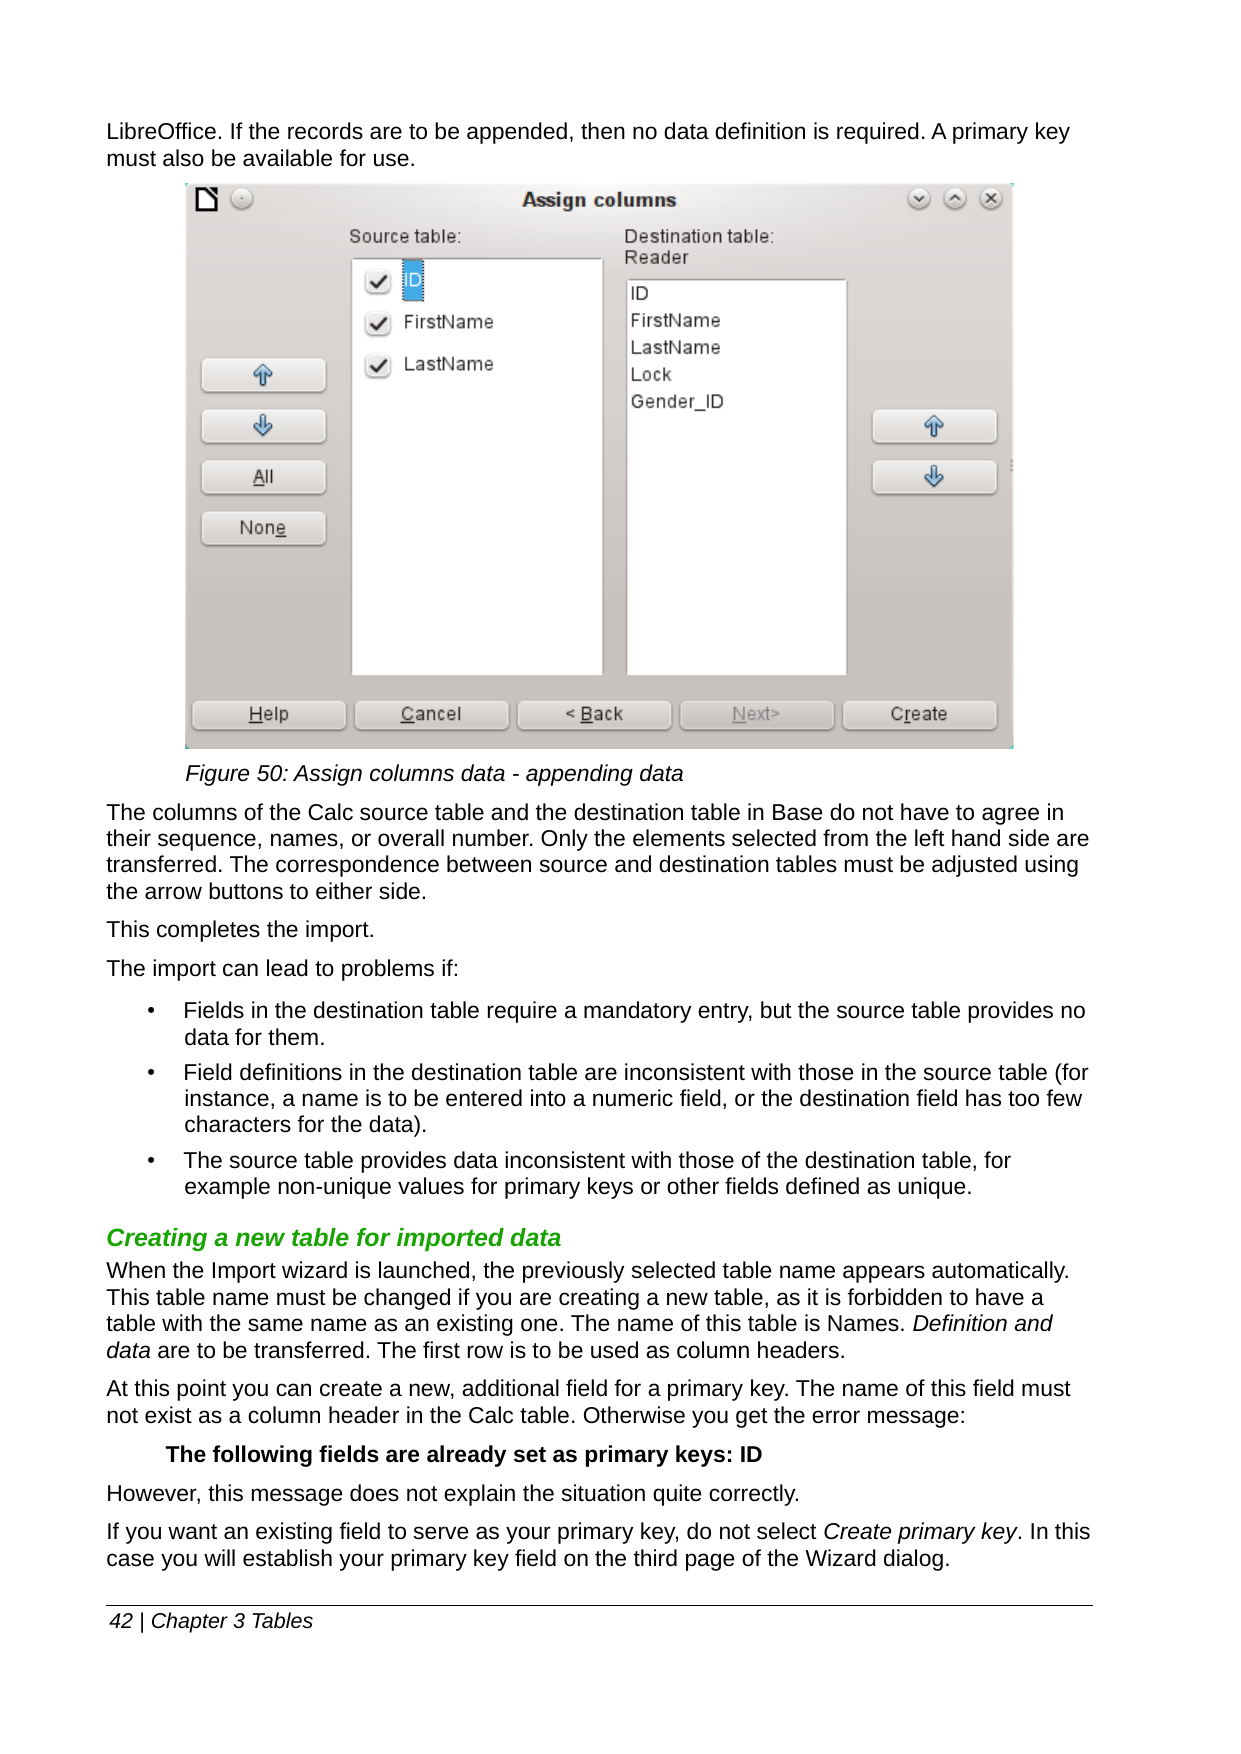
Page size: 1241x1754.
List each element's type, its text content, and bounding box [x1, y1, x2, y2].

text If you want an existing field to serve as your primary key, do not select Create primary key. In this case you will establish your primary key field on the third page of the Wizard dialog. [106, 1518, 1093, 1571]
picture [185, 183, 1014, 749]
list Fields in the destination table require a mandatory entry, but the source table provides no data for them. [144, 994, 1093, 1050]
text LibreOffice. If the records are to be appended, then no data definition is required. A primary key must also be available for use. [106, 118, 1093, 171]
text The columns of the Calc source table and the destination table in Base do not have to agree in their sequence, names, or overall number. Only the elements selected from the left hand side are transferred. The correspondence between source and destination tables must be adjusted using the arrow buttons to either side. [106, 798, 1093, 904]
text The following fields are already set as primary keys: ID [165, 1441, 1093, 1467]
subtitle Creating a new table for imported data [106, 1223, 1093, 1252]
text When the Import wizard is launched, the previously selected table name appears automatically. This table name must be changed if you are creating a new table, as it is forbidden to have a table with the same name as an existing one. The name of this table is Names. Definition and data are to be transferred. The first row is to be used as column headers. [106, 1257, 1093, 1363]
text Figure 50: Assign columns data - appending data [185, 760, 1014, 787]
list The source table provides data inconsistent with those of the destination table, for example non-unique values for primary keys or other fields defined as unique. [144, 1144, 1093, 1202]
list Field definitions in the destination table are inconsistent with those in the source table (for instance, a name is to be entered into a numeric field, or the destination field has too few characters for the data). [144, 1056, 1093, 1138]
text The import can lead to problems if: [106, 955, 1093, 982]
text This completes the import. [106, 916, 1093, 943]
text However, this message does not explain the situation quite correctly. [106, 1479, 1093, 1506]
text At this point you can create a new, additional field for a primary key. The name of this field must not exist as a column header in the Calc table. Otherwise you get the error message: [106, 1375, 1093, 1428]
